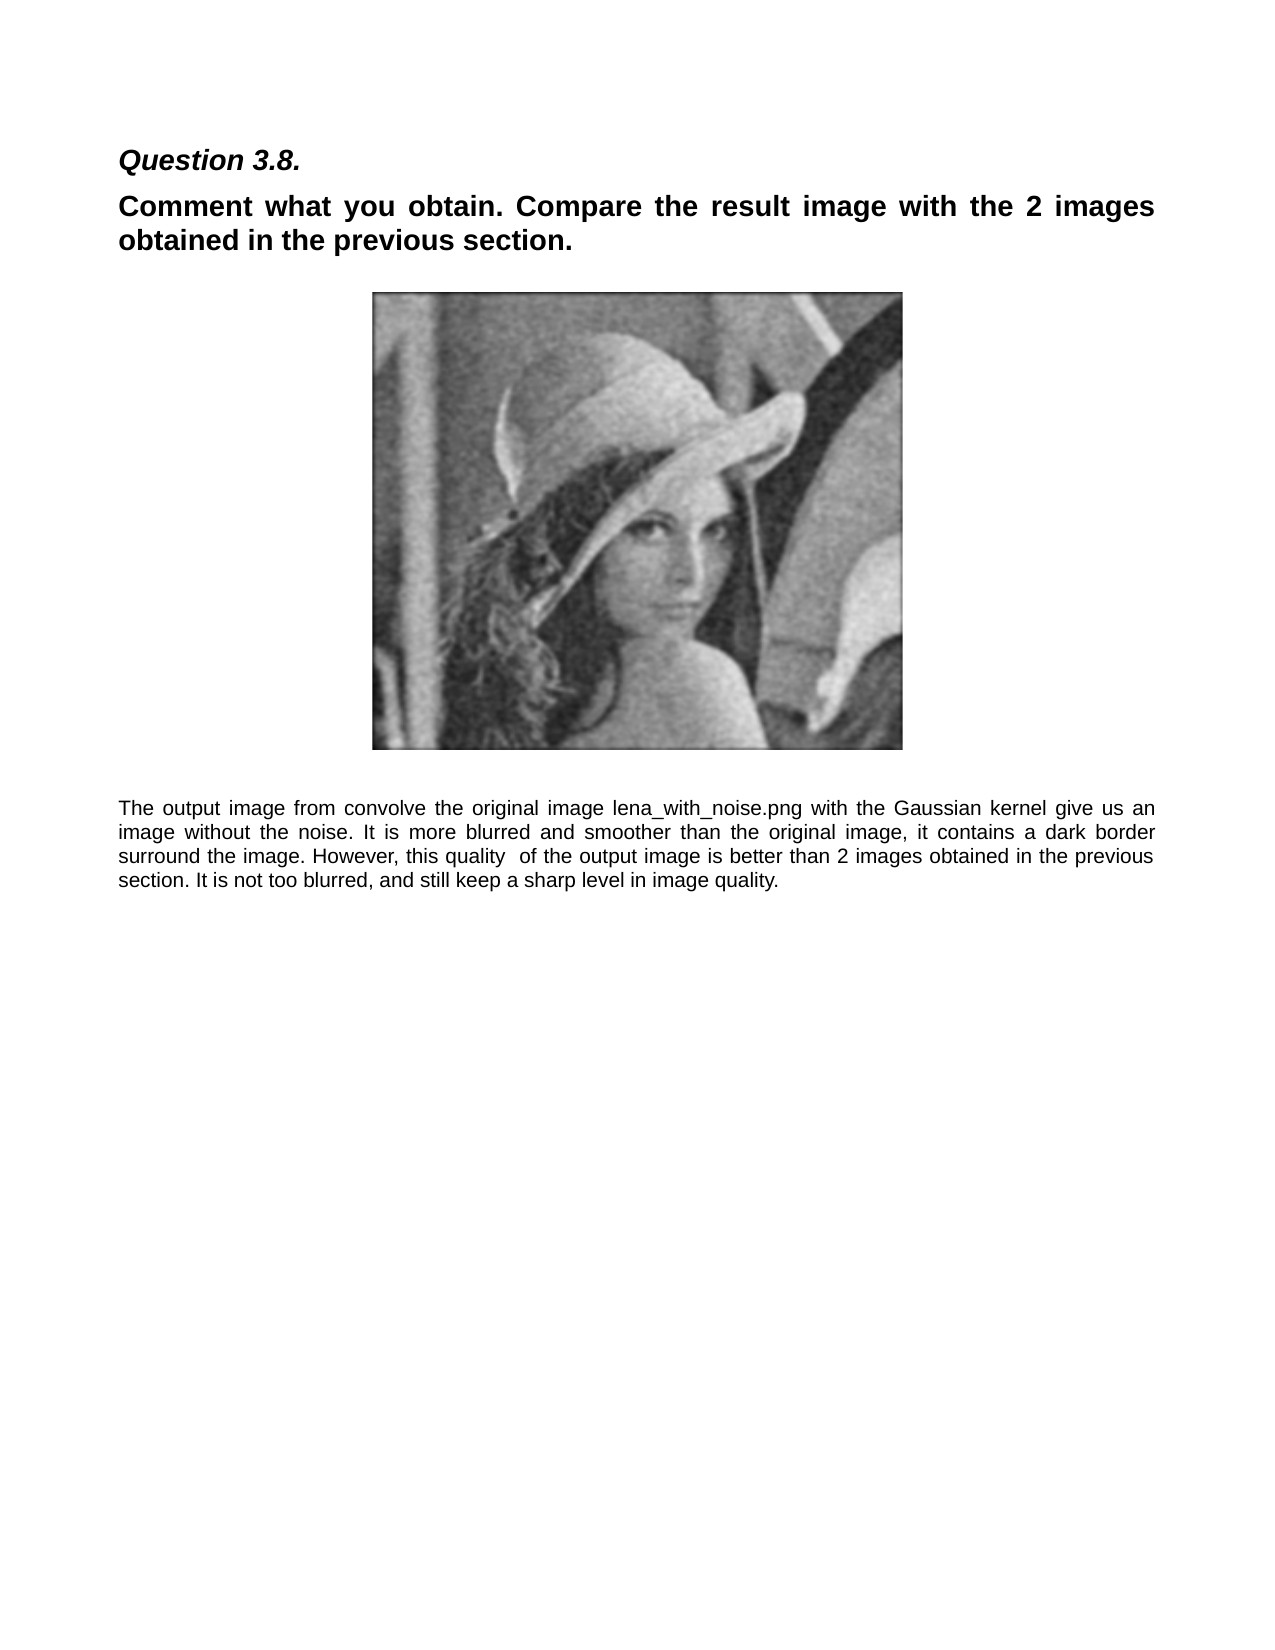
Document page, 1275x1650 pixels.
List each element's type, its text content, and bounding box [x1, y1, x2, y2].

text The output image from convolve the original image lena_with_noise.png with the Gaussian kernel give us an image without the noise. It is more blurred and smoother than the original image, it contains a dark border surround the image. However, this quality of the output image is better than 2 images obtained in the previous section. It is not too blurred, and still keep a sharp level in image quality. [118, 796, 1157, 892]
text Comment what you obtain. Compare the result image with the 2 images obtained in the previous section. [118, 189, 1157, 256]
subtitle Question 3.8. [118, 143, 1157, 177]
picture [372, 292, 903, 750]
